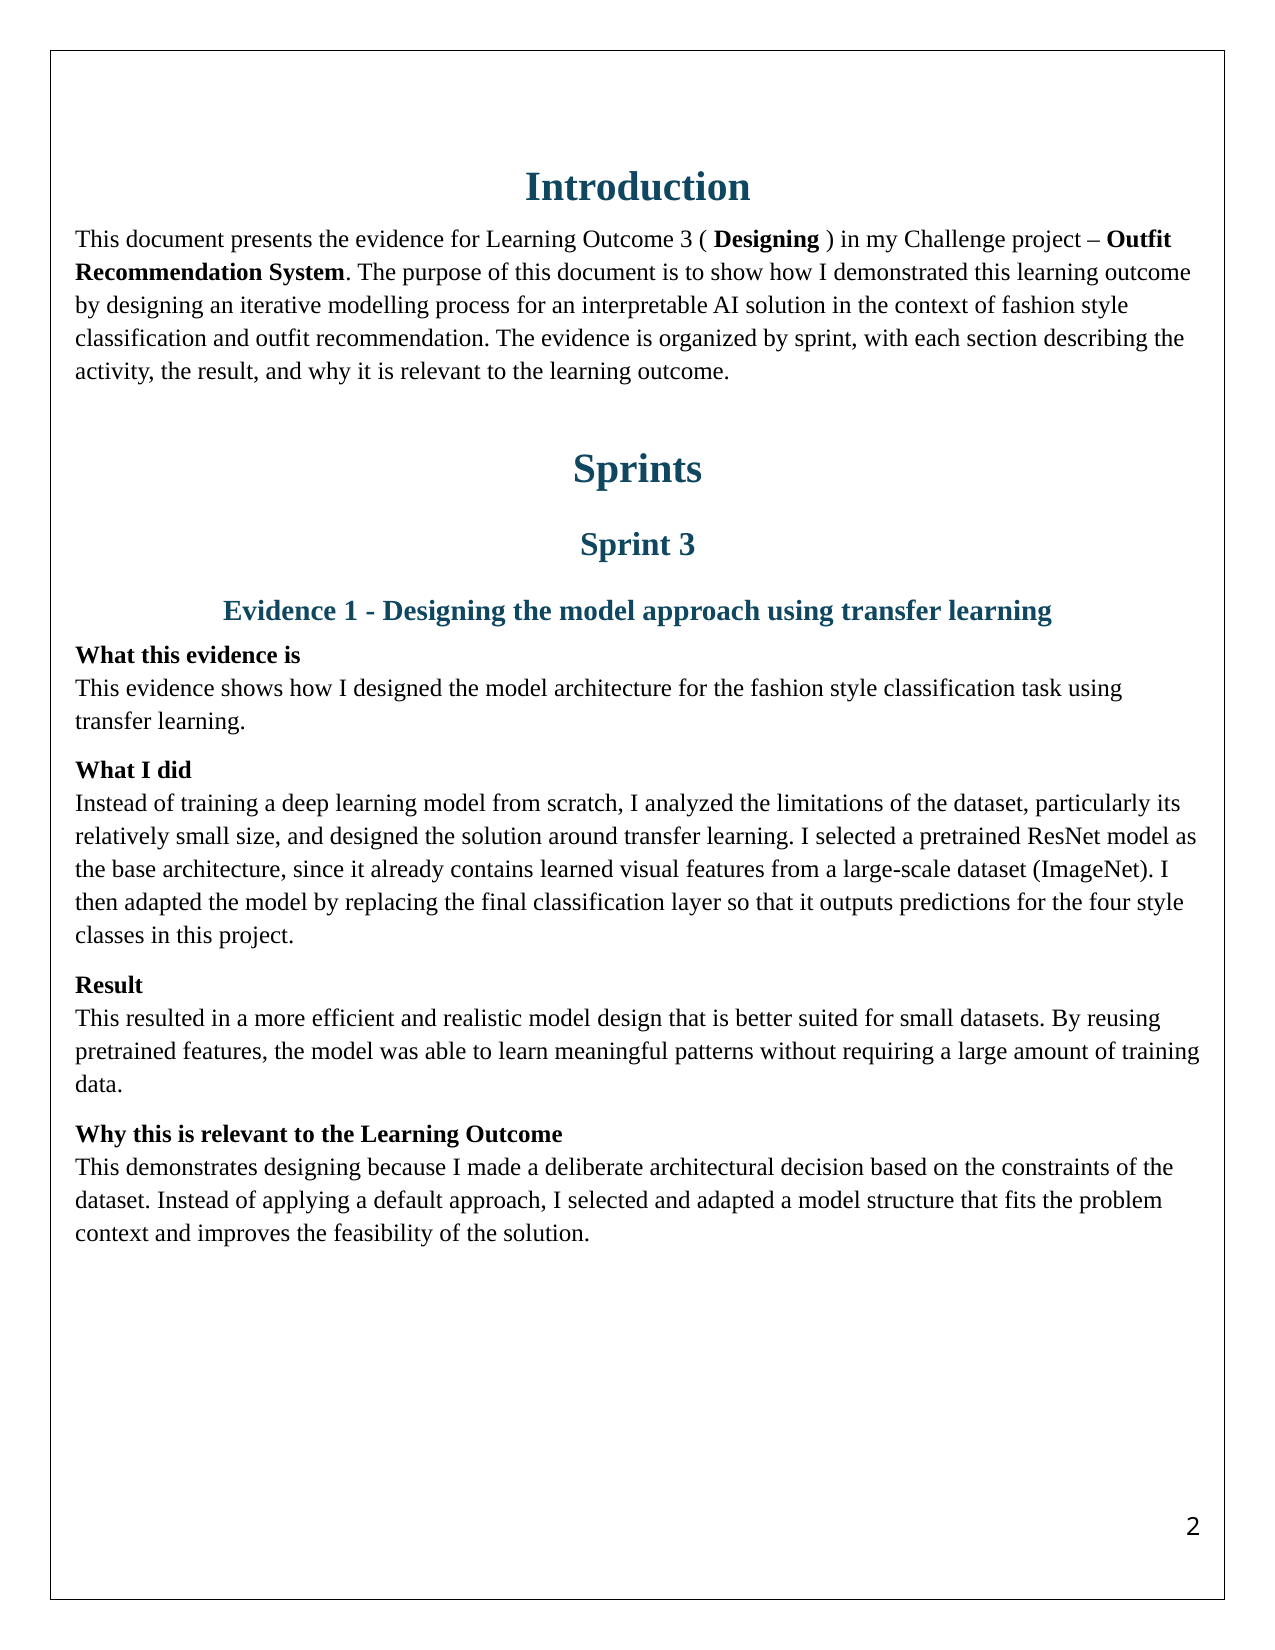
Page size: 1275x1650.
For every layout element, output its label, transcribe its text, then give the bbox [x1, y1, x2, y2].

text This document presents the evidence for Learning Outcome 3 ( Designing ) in my Challenge project – Outfit Recommendation System. The purpose of this document is to show how I demonstrated this learning outcome by designing an iterative modelling process for an interpretable AI solution in the context of fashion style classification and outfit recommendation. The evidence is organized by sprint, with each section describing the activity, the result, and why it is relevant to the learning outcome. [75, 224, 1200, 385]
subtitle Evidence 1 - Designing the model approach using transfer learning [75, 593, 1200, 626]
text Why this is relevant to the Learning Outcome This demonstrates designing because I made a deliberate architectural decision based on the constraints of the dataset. Instead of applying a default approach, I selected and adapted a model structure that fits the problem context and improves the feasibility of the solution. [75, 1119, 1200, 1247]
text Result This resulted in a more efficient and realistic model design that is better suited for small datasets. By reusing pretrained features, the model was able to learn meaningful patterns without requiring a large amount of training data. [75, 970, 1200, 1098]
text What this evidence is This evidence shows how I designed the model architecture for the fashion style classification task using transfer learning. [75, 640, 1200, 734]
subtitle Introduction [75, 161, 1200, 209]
subtitle Sprints [75, 444, 1200, 492]
text What I did Instead of training a deep learning model from scratch, I analyzed the limitations of the dataset, particularly its relatively small size, and designed the solution around transfer learning. I selected a pretrained ResNet model as the base architecture, since it already contains learned visual features from a large-scale dataset (ImageNet). I then adapted the model by replacing the final classification layer so that it outputs predictions for the four style classes in this project. [75, 755, 1200, 949]
subtitle Sprint 3 [75, 524, 1200, 562]
